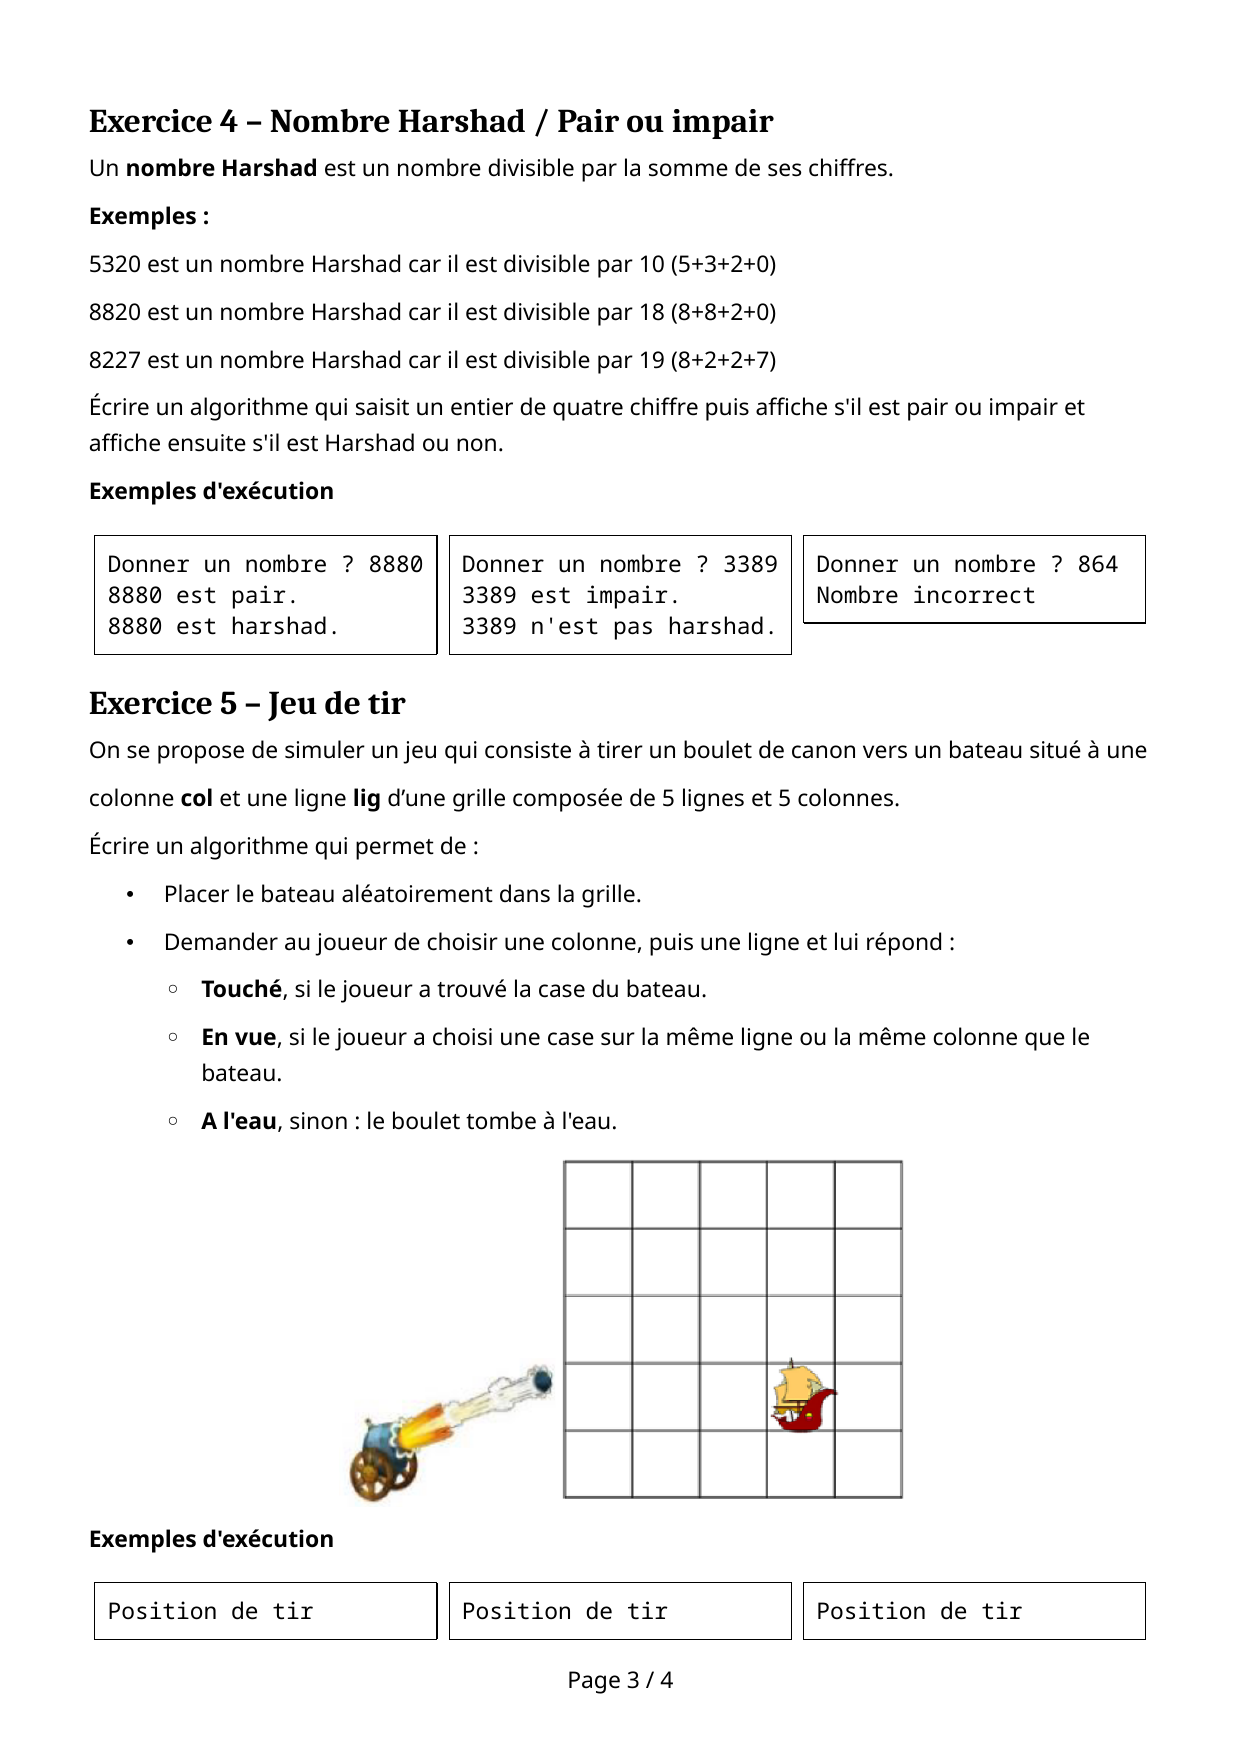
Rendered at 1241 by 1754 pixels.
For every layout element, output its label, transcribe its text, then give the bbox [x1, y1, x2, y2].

list En vue, si le joueur a choisi une case sur la même ligne ou la même colonne que le bateau. [163, 1021, 1152, 1088]
text 8227 est un nombre Harshad car il est divisible par 19 (8+2+2+7) [88, 343, 1152, 375]
list Placer le bateau aléatoirement dans la grille. [126, 878, 1152, 909]
table_header Position de tir [797, 1565, 1152, 1657]
subtitle Exercice 5 – Jeu de tir [88, 684, 1152, 722]
text Exemples d'exécution [88, 1523, 1152, 1554]
table_header Donner un nombre ? 8880 8880 est pair. 8880 est harshad. [89, 517, 443, 672]
list A l'eau, sinon : le boulet tombe à l'eau. [163, 1105, 1152, 1136]
text Exemples : [88, 200, 1152, 231]
text Un nombre Harshad est un nombre divisible par la somme de ses chiffres. [88, 152, 1152, 183]
table_header Donner un nombre ? 864 Nombre incorrect [797, 517, 1152, 672]
subtitle Exercice 4 – Nombre Harshad / Pair ou impair [88, 102, 1152, 140]
list Touché, si le joueur a trouvé la case du bateau. [163, 973, 1152, 1004]
text On se propose de simuler un jeu qui consiste à tirer un boulet de canon vers un bateau situé à une [88, 734, 1152, 766]
list Demander au joueur de choisir une colonne, puis une ligne et lui répond : [126, 926, 1152, 957]
table_header Position de tir [443, 1565, 797, 1657]
text Écrire un algorithme qui permet de : [88, 830, 1152, 861]
text 8820 est un nombre Harshad car il est divisible par 18 (8+8+2+0) [88, 296, 1152, 327]
picture [330, 1152, 910, 1507]
text Écrire un algorithme qui saisit un entier de quatre chiffre puis affiche s'il est pair ou impair et affiche ensuite s'il est Harshad ou non. [88, 391, 1152, 458]
text colonne col et une ligne lig d’une grille composée de 5 lignes et 5 colonnes. [88, 782, 1152, 813]
table_header Donner un nombre ? 3389 3389 est impair. 3389 n'est pas harshad. [443, 517, 797, 672]
text Exemples d'exécution [88, 475, 1152, 506]
table_header Position de tir [89, 1565, 443, 1657]
text 5320 est un nombre Harshad car il est divisible par 10 (5+3+2+0) [88, 248, 1152, 279]
